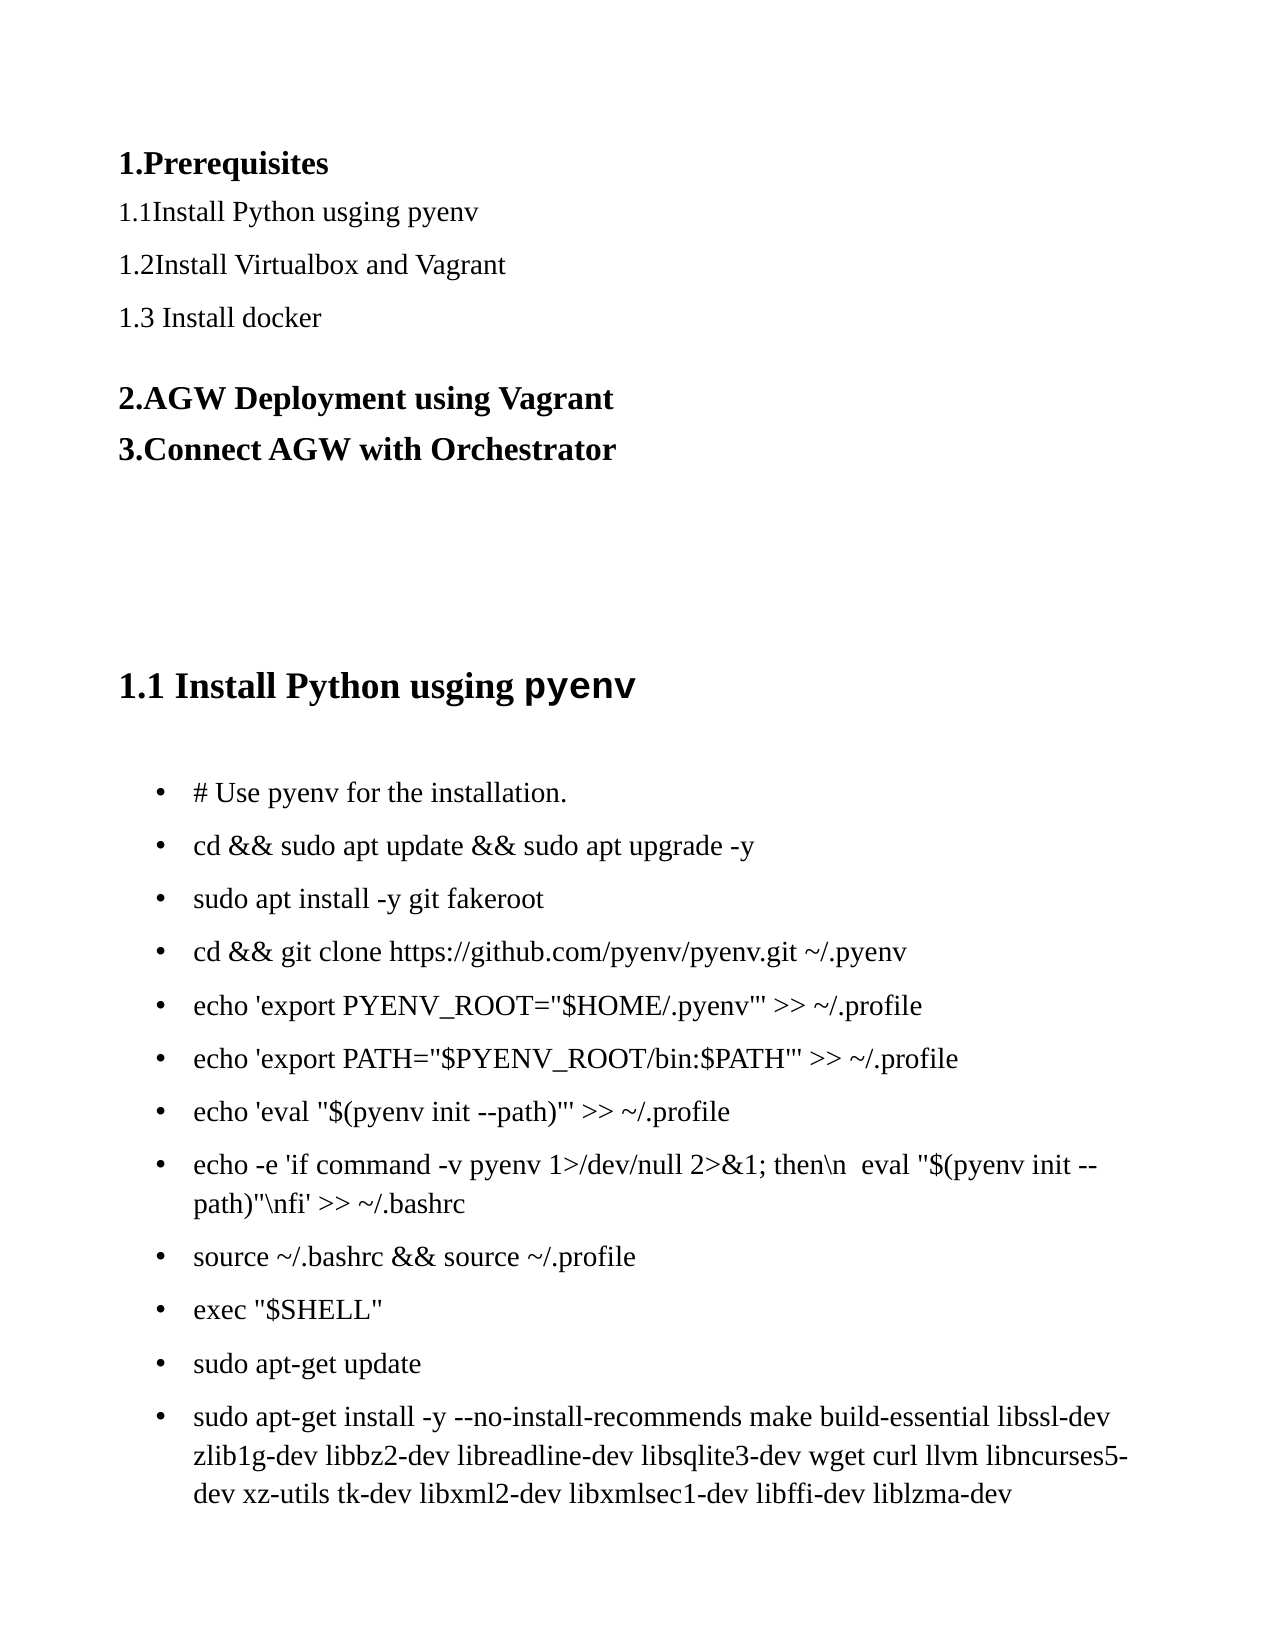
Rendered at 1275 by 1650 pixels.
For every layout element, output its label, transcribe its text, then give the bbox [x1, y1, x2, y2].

list cd && git clone https://github.com/pyenv/pyenv.git ~/.pyenv [156, 934, 1157, 968]
text 1.2Install Virtualbox and Vagrant [118, 247, 1157, 281]
list echo 'eval "$(pyenv init --path)"' >> ~/.profile [156, 1094, 1157, 1128]
list cd && sudo apt update && sudo apt upgrade -y [156, 828, 1157, 862]
list echo -e 'if command -v pyenv 1>/dev/null 2>&1; then\n eval "$(pyenv init --path)"\nfi' >> ~/.bashrc [156, 1147, 1157, 1220]
list echo 'export PATH="$PYENV_ROOT/bin:$PATH"' >> ~/.profile [156, 1041, 1157, 1075]
list sudo apt-get install -y --no-install-recommends make build-essential libssl-dev zlib1g-dev libbz2-dev libreadline-dev libsqlite3-dev wget curl llvm libncurses5-dev xz-utils tk-dev libxml2-dev libxmlsec1-dev libffi-dev liblzma-dev [156, 1399, 1157, 1510]
subtitle 2.AGW Deployment using Vagrant [118, 378, 1157, 417]
text 3.Connect AGW with Orchestrator [118, 429, 1157, 467]
list exec "$SHELL" [156, 1292, 1157, 1326]
text 1.1Install Python usging pyenv [118, 194, 1157, 227]
list # Use pyenv for the installation. [156, 775, 1157, 808]
list sudo apt-get update [156, 1346, 1157, 1379]
list sudo apt install -y git fakeroot [156, 881, 1157, 915]
list echo 'export PYENV_ROOT="$HOME/.pyenv"' >> ~/.profile [156, 988, 1157, 1021]
list source ~/.bashrc && source ~/.profile [156, 1239, 1157, 1273]
subtitle 1.Prerequisites [118, 143, 1157, 181]
text 1.3 Install docker [118, 300, 1157, 334]
subtitle 1.1 Install Python usging pyenv [118, 663, 1157, 709]
